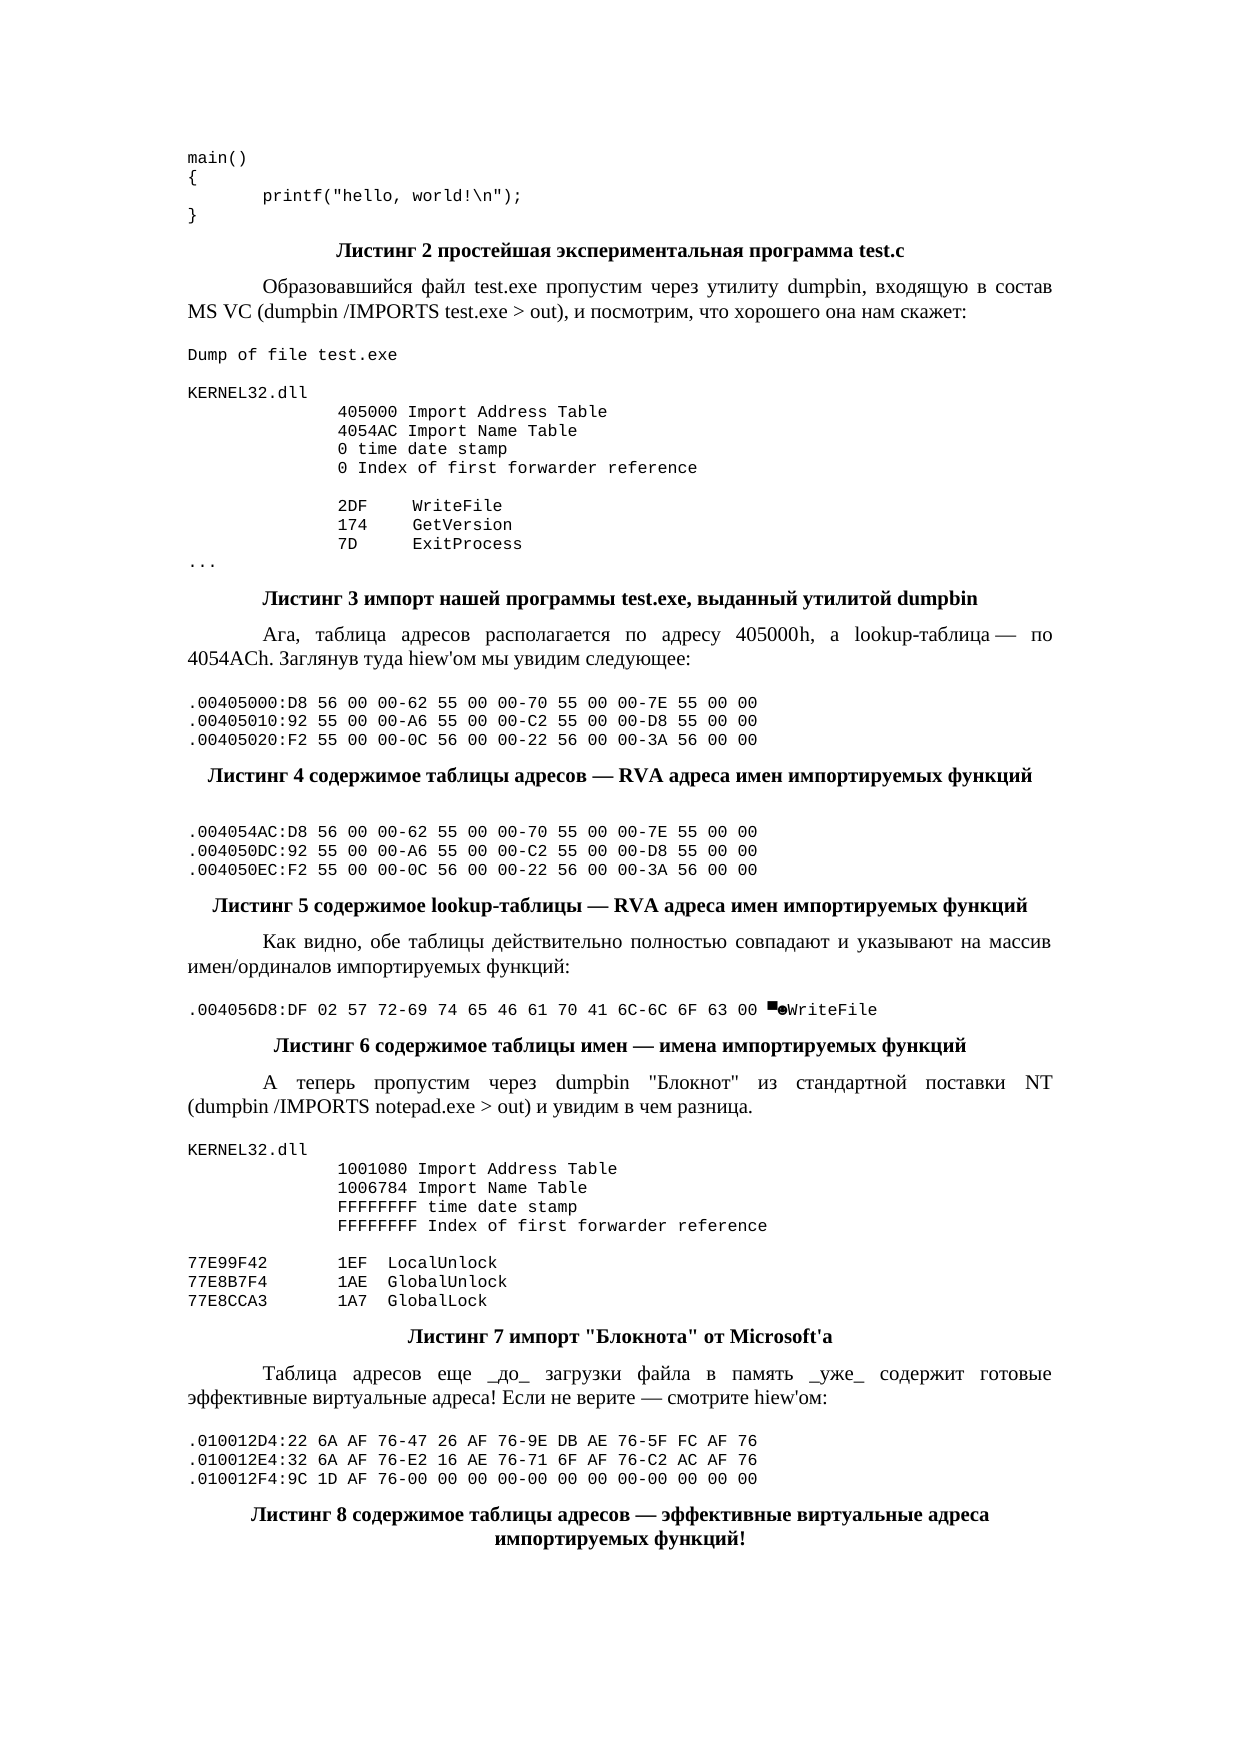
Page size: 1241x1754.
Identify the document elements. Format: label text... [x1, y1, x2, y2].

text .00405010:92 55 00 00-A6 55 00 00-C2 55 00 00-D8 55 00 00 [187, 713, 1053, 732]
text Таблица адресов еще _до_ загрузки файла в память _уже_ содержит готовые эффективные виртуальные адреса! Если не верите — смотрите hiew'ом: [187, 1361, 1053, 1409]
text 77E8B7F4 1AE GlobalUnlock [187, 1274, 1053, 1293]
text Dump of file test.exe [187, 347, 1053, 366]
text .010012F4:9C 1D AF 76-00 00 00 00-00 00 00 00-00 00 00 00 [187, 1470, 1053, 1489]
text main() [187, 150, 1053, 169]
text 2DF WriteFile [187, 497, 1053, 516]
text printf("hello, world!\n"); [187, 188, 1053, 207]
text Ага, таблица адресов располагается по адресу 405000h, а lookup-таблица — по 4054ACh. Заглянув туда hiew'ом мы увидим следующее: [187, 622, 1053, 670]
text 1001080 Import Address Table [187, 1161, 1053, 1179]
text Листинг 4 содержимое таблицы адресов — RVA адреса имен импортируемых функций [187, 763, 1053, 787]
text .004050DC:92 55 00 00-A6 55 00 00-C2 55 00 00-D8 55 00 00 [187, 843, 1053, 862]
text Листинг 3 импорт нашей программы test.exe, выданный утилитой dumpbin [187, 585, 1053, 609]
text KERNEL32.dll [187, 1142, 1053, 1161]
text Листинг 2 простейшая экспериментальная программа test.c [187, 238, 1053, 262]
text 7D ExitProcess [187, 535, 1053, 554]
text KERNEL32.dll [187, 384, 1053, 403]
text Листинг 8 содержимое таблицы адресов — эффективные виртуальные адреса импортируемых функций! [187, 1502, 1053, 1550]
text { [187, 169, 1053, 188]
text FFFFFFFF time date stamp [187, 1198, 1053, 1217]
text Образовавшийся файл test.exe пропустим через утилиту dumpbin, входящую в состав MS VC (dumpbin /IMPORTS test.exe > out), и посмотрим, что хорошего она нам скажет: [187, 274, 1053, 323]
text Как видно, обе таблицы действительно полностью совпадают и указывают на массив имен/ординалов импортируемых функций: [187, 929, 1053, 978]
text 174 GetVersion [187, 516, 1053, 535]
text .004050EC:F2 55 00 00-0C 56 00 00-22 56 00 00-3A 56 00 00 [187, 862, 1053, 880]
text 1006784 Import Name Table [187, 1179, 1053, 1198]
text 0 time date stamp [187, 441, 1053, 460]
text Листинг 7 импорт "Блокнота" от Microsoft'а [187, 1324, 1053, 1348]
text ... [187, 554, 1053, 573]
text Листинг 6 содержимое таблицы имен — имена импортируемых функций [187, 1033, 1053, 1057]
text } [187, 207, 1053, 225]
text .004056D8:DF 02 57 72-69 74 65 46 61 70 41 6C-6C 6F 63 00 ▀☻WriteFile [187, 1002, 1053, 1021]
text FFFFFFFF Index of first forwarder reference [187, 1217, 1053, 1236]
text 77E8CCA3 1A7 GlobalLock [187, 1293, 1053, 1311]
text 4054AC Import Name Table [187, 422, 1053, 441]
text 405000 Import Address Table [187, 403, 1053, 422]
text .00405000:D8 56 00 00-62 55 00 00-70 55 00 00-7E 55 00 00 [187, 694, 1053, 713]
text .010012E4:32 6A AF 76-E2 16 AE 76-71 6F AF 76-C2 AC AF 76 [187, 1452, 1053, 1470]
text 77E99F42 1EF LocalUnlock [187, 1255, 1053, 1274]
text .010012D4:22 6A AF 76-47 26 AF 76-9E DB AE 76-5F FC AF 76 [187, 1433, 1053, 1452]
text 0 Index of first forwarder reference [187, 460, 1053, 479]
text А теперь пропустим через dumpbin "Блокнот" из стандартной поставки NT (dumpbin /IMPORTS notepad.exe > out) и увидим в чем разница. [187, 1069, 1053, 1118]
text .00405020:F2 55 00 00-0C 56 00 00-22 56 00 00-3A 56 00 00 [187, 732, 1053, 751]
text .004054AC:D8 56 00 00-62 55 00 00-70 55 00 00-7E 55 00 00 [187, 824, 1053, 843]
text Листинг 5 содержимое lookup-таблицы — RVA адреса имен импортируемых функций [187, 893, 1053, 917]
